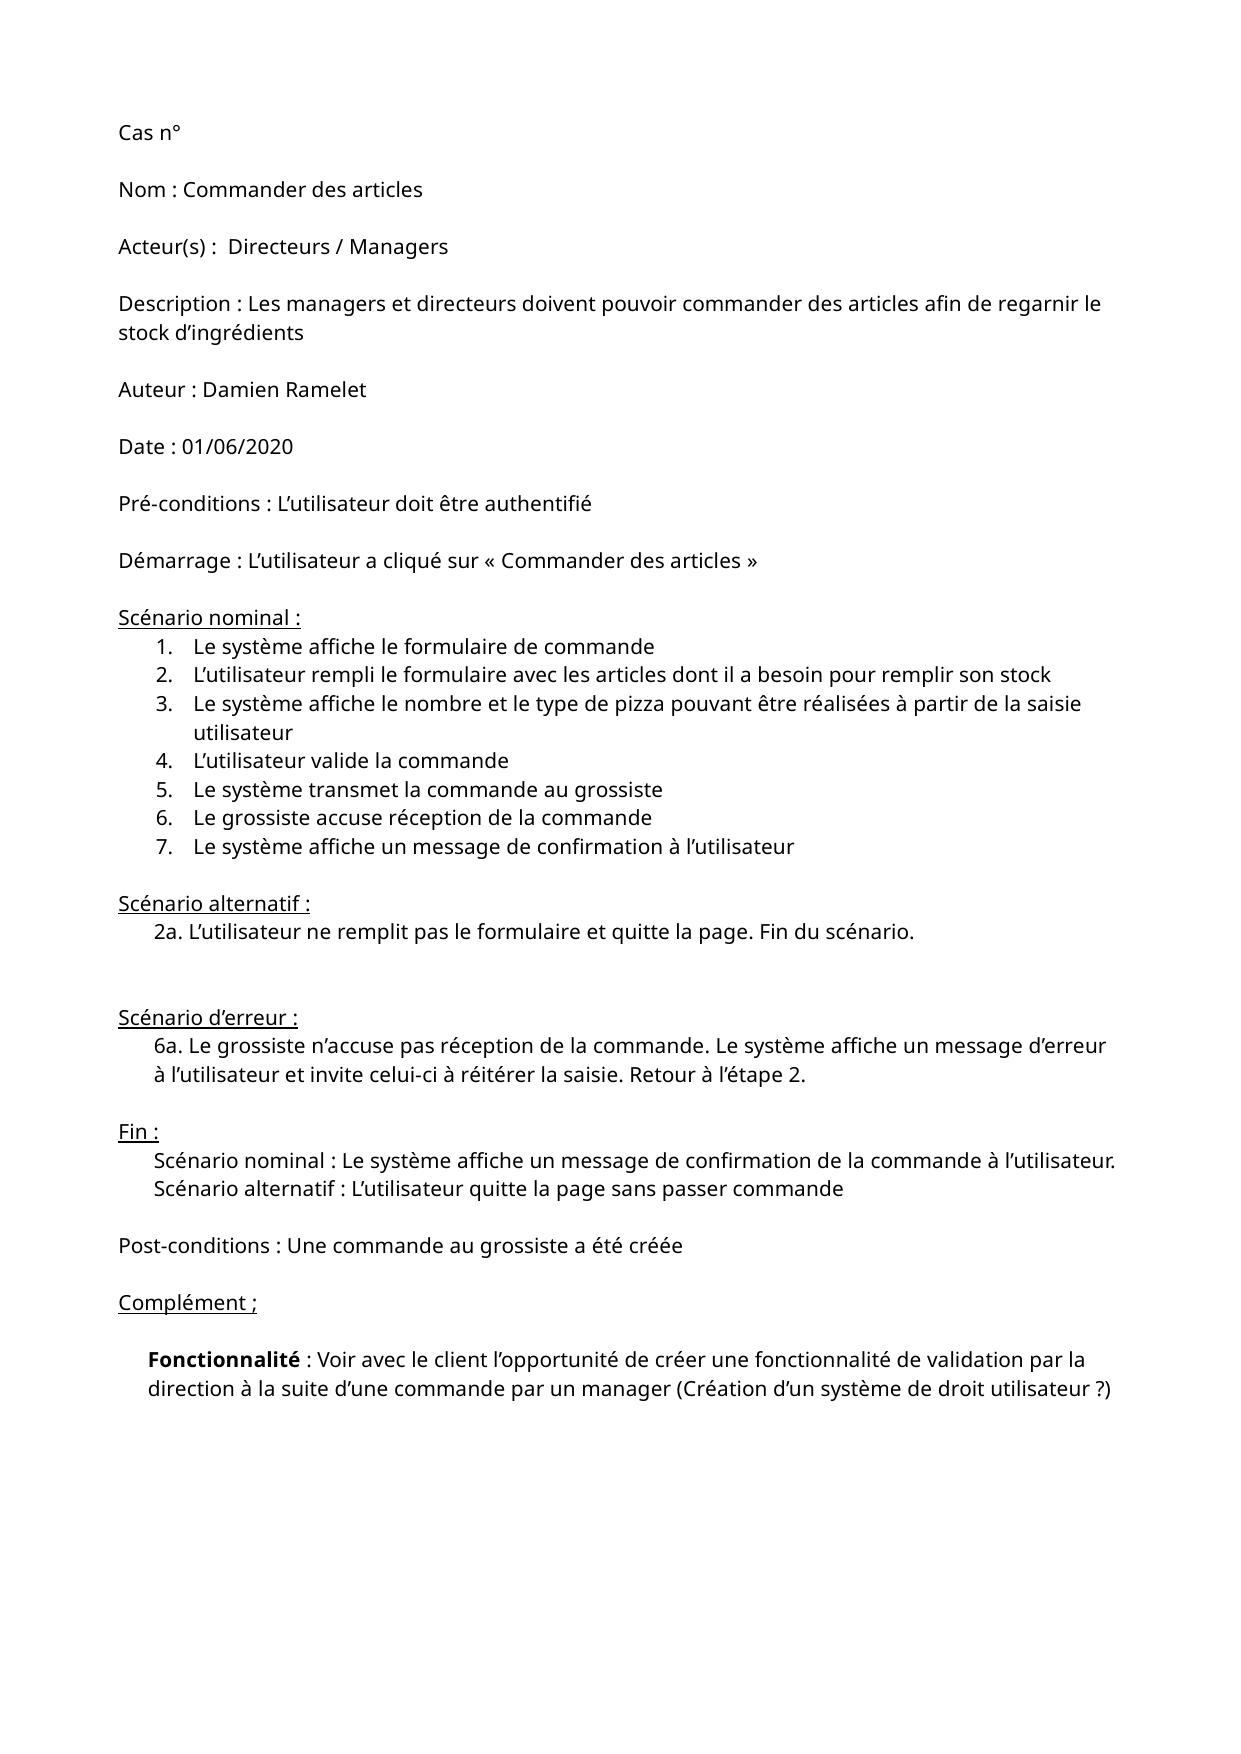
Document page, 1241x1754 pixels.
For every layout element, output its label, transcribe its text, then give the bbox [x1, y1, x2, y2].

text Acteur(s) : Directeurs / Managers [118, 232, 1122, 261]
text Complément ; [118, 1288, 1122, 1317]
text Scénario nominal : Le système affiche un message de confirmation de la commande à l’utilisateur. [153, 1146, 1122, 1174]
text Scénario d’erreur : [118, 1003, 1122, 1031]
list L’utilisateur rempli le formulaire avec les articles dont il a besoin pour remplir son stock [156, 660, 1122, 689]
list Le système affiche le formulaire de commande [156, 632, 1122, 660]
text Pré-conditions : L’utilisateur doit être authentifié [118, 489, 1122, 518]
text Nom : Commander des articles [118, 175, 1122, 204]
text 6a. Le grossiste n’accuse pas réception de la commande. Le système affiche un message d’erreur à l’utilisateur et invite celui-ci à réitérer la saisie. Retour à l’étape 2. [153, 1031, 1122, 1088]
list L’utilisateur valide la commande [156, 746, 1122, 774]
list Le système affiche un message de confirmation à l’utilisateur [156, 832, 1122, 860]
text Démarrage : L’utilisateur a cliqué sur « Commander des articles » [118, 546, 1122, 575]
text Auteur : Damien Ramelet [118, 375, 1122, 403]
text Scénario alternatif : [118, 889, 1122, 917]
text Date : 01/06/2020 [118, 432, 1122, 461]
list Le système transmet la commande au grossiste [156, 774, 1122, 803]
text Scénario alternatif : L’utilisateur quitte la page sans passer commande [153, 1174, 1122, 1203]
text Cas n° [118, 118, 1122, 147]
text Description : Les managers et directeurs doivent pouvoir commander des articles afin de regarnir le stock d’ingrédients [118, 289, 1122, 346]
text 2a. L’utilisateur ne remplit pas le formulaire et quitte la page. Fin du scénario. [153, 917, 1122, 946]
list Le grossiste accuse réception de la commande [156, 803, 1122, 832]
text Scénario nominal : [118, 603, 1122, 632]
text Fonctionnalité : Voir avec le client l’opportunité de créer une fonctionnalité de validation par la direction à la suite d’une commande par un manager (Création d’un système de droit utilisateur ?) [148, 1345, 1122, 1402]
text Post-conditions : Une commande au grossiste a été créée [118, 1231, 1122, 1260]
list Le système affiche le nombre et le type de pizza pouvant être réalisées à partir de la saisie utilisateur [156, 689, 1122, 746]
text Fin : [118, 1117, 1122, 1146]
